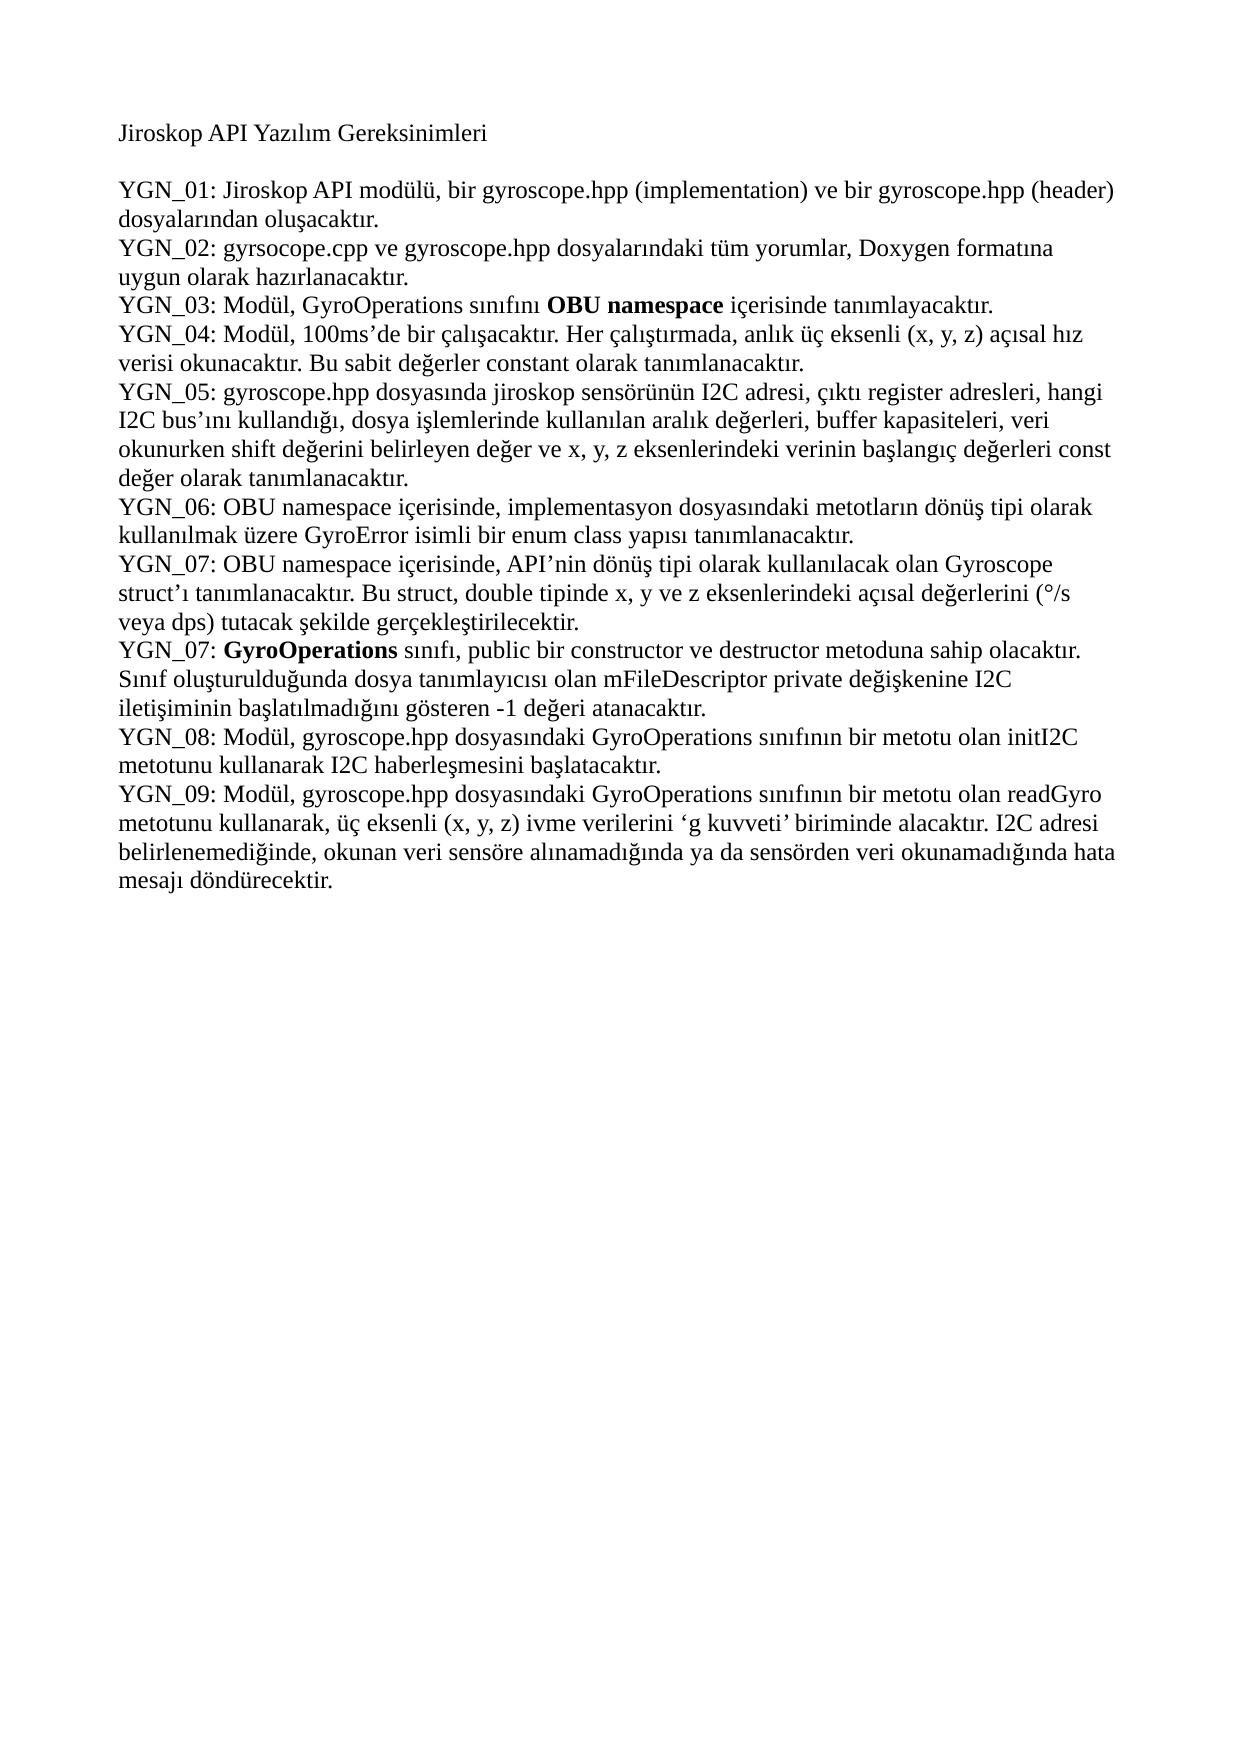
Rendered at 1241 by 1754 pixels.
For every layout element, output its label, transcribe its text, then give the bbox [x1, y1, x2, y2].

text YGN_02: gyrsocope.cpp ve gyroscope.hpp dosyalarındaki tüm yorumlar, Doxygen formatına uygun olarak hazırlanacaktır. [118, 233, 1122, 291]
text YGN_07: GyroOperations sınıfı, public bir constructor ve destructor metoduna sahip olacaktır. Sınıf oluşturulduğunda dosya tanımlayıcısı olan mFileDescriptor private değişkenine I2C iletişiminin başlatılmadığını gösteren -1 değeri atanacaktır. [118, 636, 1122, 722]
text YGN_07: OBU namespace içerisinde, API’nin dönüş tipi olarak kullanılacak olan Gyroscope struct’ı tanımlanacaktır. Bu struct, double tipinde x, y ve z eksenlerindeki açısal değerlerini (°/s veya dps) tutacak şekilde gerçekleştirilecektir. [118, 549, 1122, 636]
text YGN_09: Modül, gyroscope.hpp dosyasındaki GyroOperations sınıfının bir metotu olan readGyro metotunu kullanarak, üç eksenli (x, y, z) ivme verilerini ‘g kuvveti’ biriminde alacaktır. I2C adresi belirlenemediğinde, okunan veri sensöre alınamadığında ya da sensörden veri okunamadığında hata mesajı döndürecektir. [118, 779, 1122, 894]
text YGN_05: gyroscope.hpp dosyasında jiroskop sensörünün I2C adresi, çıktı register adresleri, hangi I2C bus’ını kullandığı, dosya işlemlerinde kullanılan aralık değerleri, buffer kapasiteleri, veri okunurken shift değerini belirleyen değer ve x, y, z eksenlerindeki verinin başlangıç değerleri const değer olarak tanımlanacaktır. [118, 377, 1122, 492]
text YGN_01: Jiroskop API modülü, bir gyroscope.hpp (implementation) ve bir gyroscope.hpp (header) dosyalarından oluşacaktır. [118, 176, 1122, 233]
text Jiroskop API Yazılım Gereksinimleri [118, 118, 1122, 147]
text YGN_03: Modül, GyroOperations sınıfını OBU namespace içerisinde tanımlayacaktır. [118, 291, 1122, 319]
text YGN_04: Modül, 100ms’de bir çalışacaktır. Her çalıştırmada, anlık üç eksenli (x, y, z) açısal hız verisi okunacaktır. Bu sabit değerler constant olarak tanımlanacaktır. [118, 319, 1122, 377]
text YGN_08: Modül, gyroscope.hpp dosyasındaki GyroOperations sınıfının bir metotu olan initI2C metotunu kullanarak I2C haberleşmesini başlatacaktır. [118, 722, 1122, 779]
text YGN_06: OBU namespace içerisinde, implementasyon dosyasındaki metotların dönüş tipi olarak kullanılmak üzere GyroError isimli bir enum class yapısı tanımlanacaktır. [118, 492, 1122, 549]
